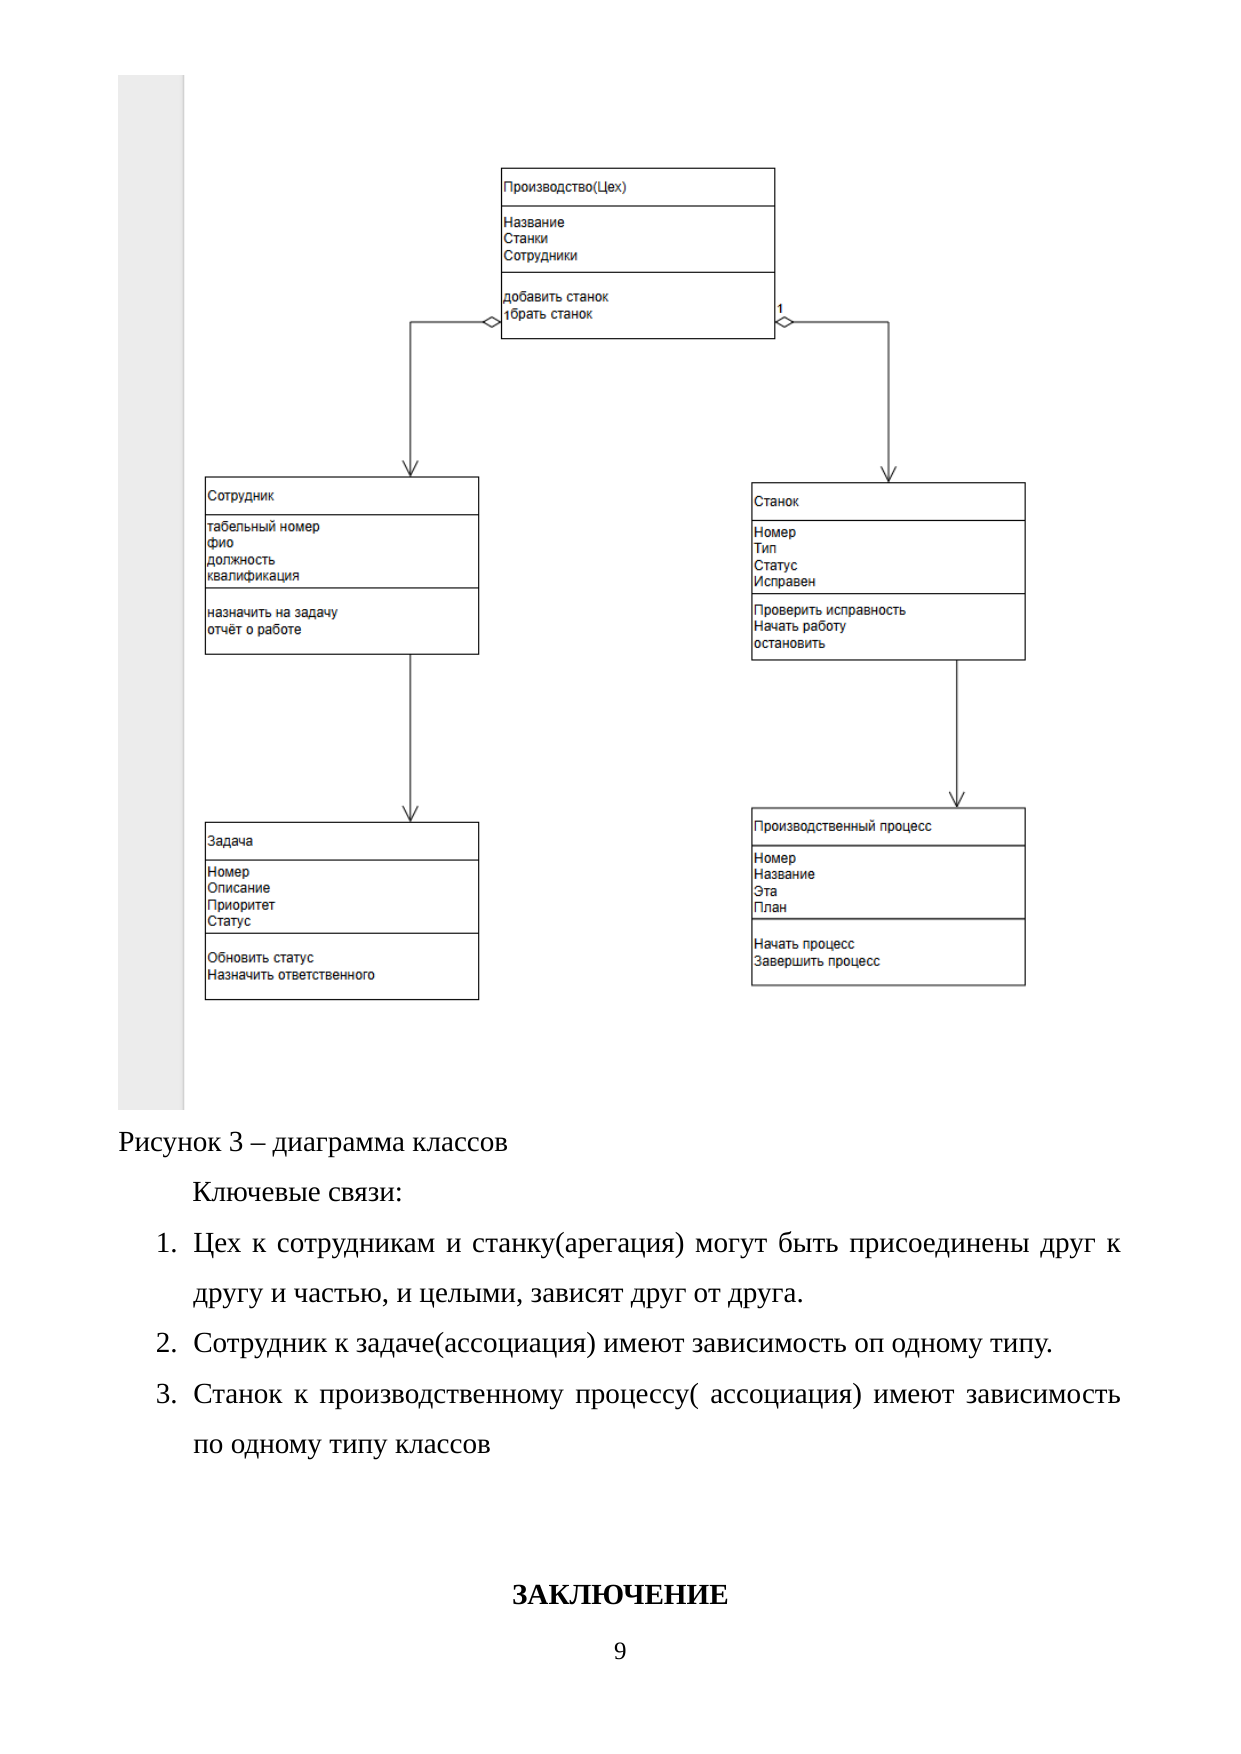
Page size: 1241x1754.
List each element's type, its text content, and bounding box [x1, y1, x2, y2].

text Рисунок 3 – диаграмма классов [118, 1124, 1122, 1158]
list Сотрудник к задаче(ассоциация) имеют зависимость оп одному типу. [156, 1325, 1122, 1359]
list Станок к производственному процессу( ассоциация) имеют зависимость по одному типу классов [156, 1376, 1122, 1459]
list Цех к сотрудникам и станку(арегация) могут быть присоединены друг к другу и частью, и целыми, зависят друг от друга. [156, 1225, 1122, 1309]
text ЗАКЛЮЧЕНИЕ [118, 1577, 1122, 1611]
text Ключевые связи: [118, 1174, 1122, 1208]
